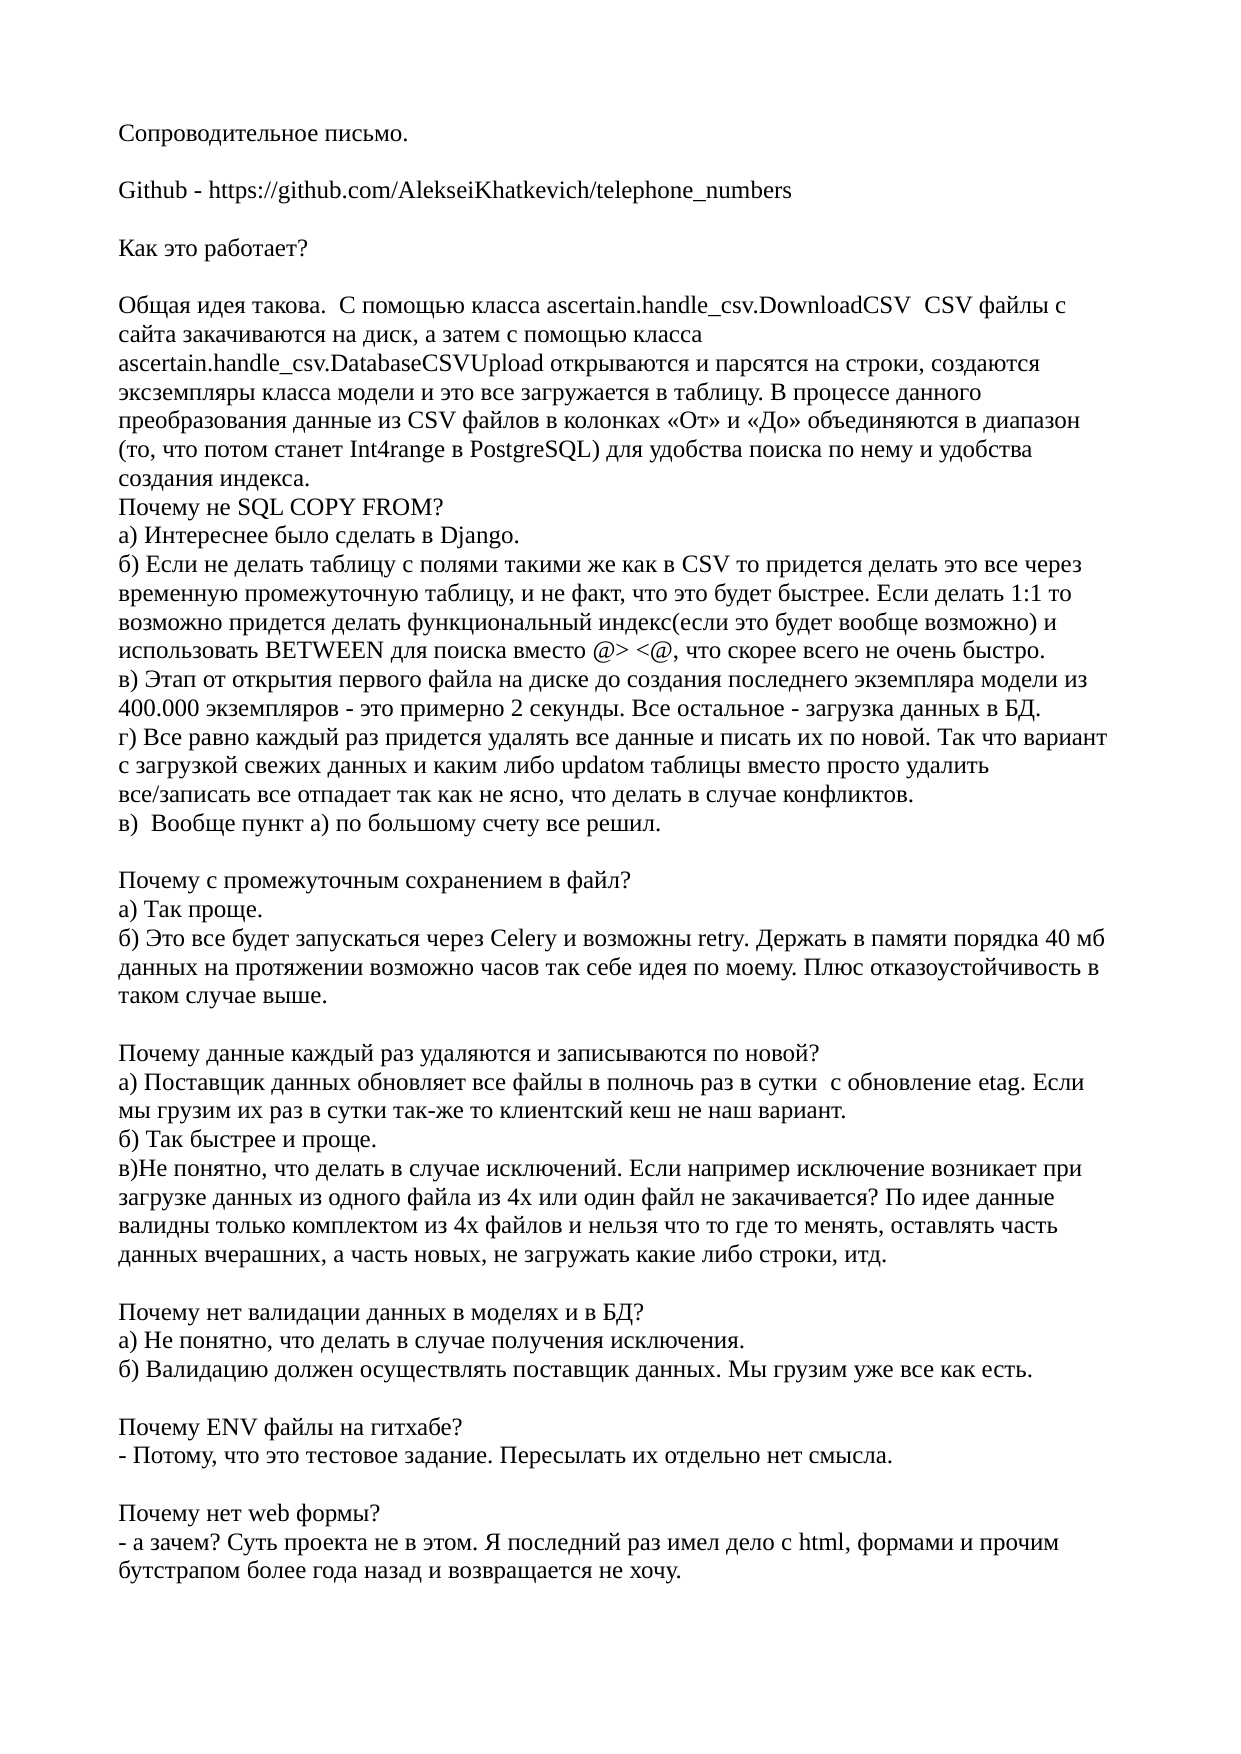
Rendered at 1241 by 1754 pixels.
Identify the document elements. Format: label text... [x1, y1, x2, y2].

text в)Не понятно, что делать в случае исключений. Если например исключение возникает при загрузке данных из одного файла из 4х или один файл не закачивается? По идее данные валидны только комплектом из 4х файлов и нельзя что то где то менять, оставлять часть данных вчерашних, а часть новых, не загружать какие либо строки, итд. [118, 1153, 1122, 1268]
text Почему нет валидации данных в моделях и в БД? [118, 1297, 1122, 1326]
text а) Не понятно, что делать в случае получения исключения. [118, 1326, 1122, 1354]
text Почему данные каждый раз удаляются и записываются по новой? [118, 1038, 1122, 1067]
text Общая идея такова. С помощью класса ascertain.handle_csv.DownloadCSV CSV файлы с сайта закачиваются на диск, а затем с помощью класса ascertain.handle_csv.DatabaseCSVUpload открываются и парсятся на строки, создаются эксземпляры класса модели и это все загружается в таблицу. В процессе данного преобразования данные из CSV файлов в колонках «От» и «До» объединяются в диапазон (то, что потом станет Int4range в PostgreSQL) для удобства поиска по нему и удобства создания индекса. [118, 291, 1122, 492]
text - а зачем? Суть проекта не в этом. Я последний раз имел дело с html, формами и прочим бутстрапом более года назад и возвращается не хочу. [118, 1527, 1122, 1584]
text в) Вообще пункт а) по большому счету все решил. [118, 808, 1122, 837]
text а) Поставщик данных обновляет все файлы в полночь раз в сутки с обновление etag. Если мы грузим их раз в сутки так-же то клиентский кеш не наш вариант. [118, 1067, 1122, 1124]
text Github - https://github.com/AlekseiKhatkevich/telephone_numbers [118, 176, 1122, 204]
text а) Так проще. [118, 894, 1122, 923]
text Почему с промежуточным сохранением в файл? [118, 866, 1122, 894]
text б) Валидацию должен осуществлять поставщик данных. Мы грузим уже все как есть. [118, 1354, 1122, 1383]
text Сопроводительное письмо. [118, 118, 1122, 147]
text Как это работает? [118, 233, 1122, 262]
text Почему не SQL COPY FROM? [118, 492, 1122, 521]
text г) Все равно каждый раз придется удалять все данные и писать их по новой. Так что вариант с загрузкой свежих данных и каким либо updatом таблицы вместо просто удалить все/записать все отпадает так как не ясно, что делать в случае конфликтов. [118, 722, 1122, 808]
text б) Это все будет запускаться через Celery и возможны retry. Держать в памяти порядка 40 мб данных на протяжении возможно часов так себе идея по моему. Плюс отказоустойчивость в таком случае выше. [118, 923, 1122, 1009]
text - Потому, что это тестовое задание. Пересылать их отдельно нет смысла. [118, 1441, 1122, 1469]
text в) Этап от открытия первого файла на диске до создания последнего экземпляра модели из 400.000 экземпляров - это примерно 2 секунды. Все остальное - загрузка данных в БД. [118, 664, 1122, 722]
text Почему ENV файлы на гитхабе? [118, 1412, 1122, 1441]
text б) Если не делать таблицу с полями такими же как в CSV то придется делать это все через временную промежуточную таблицу, и не факт, что это будет быстрее. Если делать 1:1 то возможно придется делать функциональный индекс(если это будет вообще возможно) и использовать BETWEEN для поиска вместо @> <@, что скорее всего не очень быстро. [118, 549, 1122, 664]
text б) Так быстрее и проще. [118, 1124, 1122, 1153]
text Почему нет web формы? [118, 1498, 1122, 1527]
text a) Интереснее было сделать в Django. [118, 521, 1122, 549]
